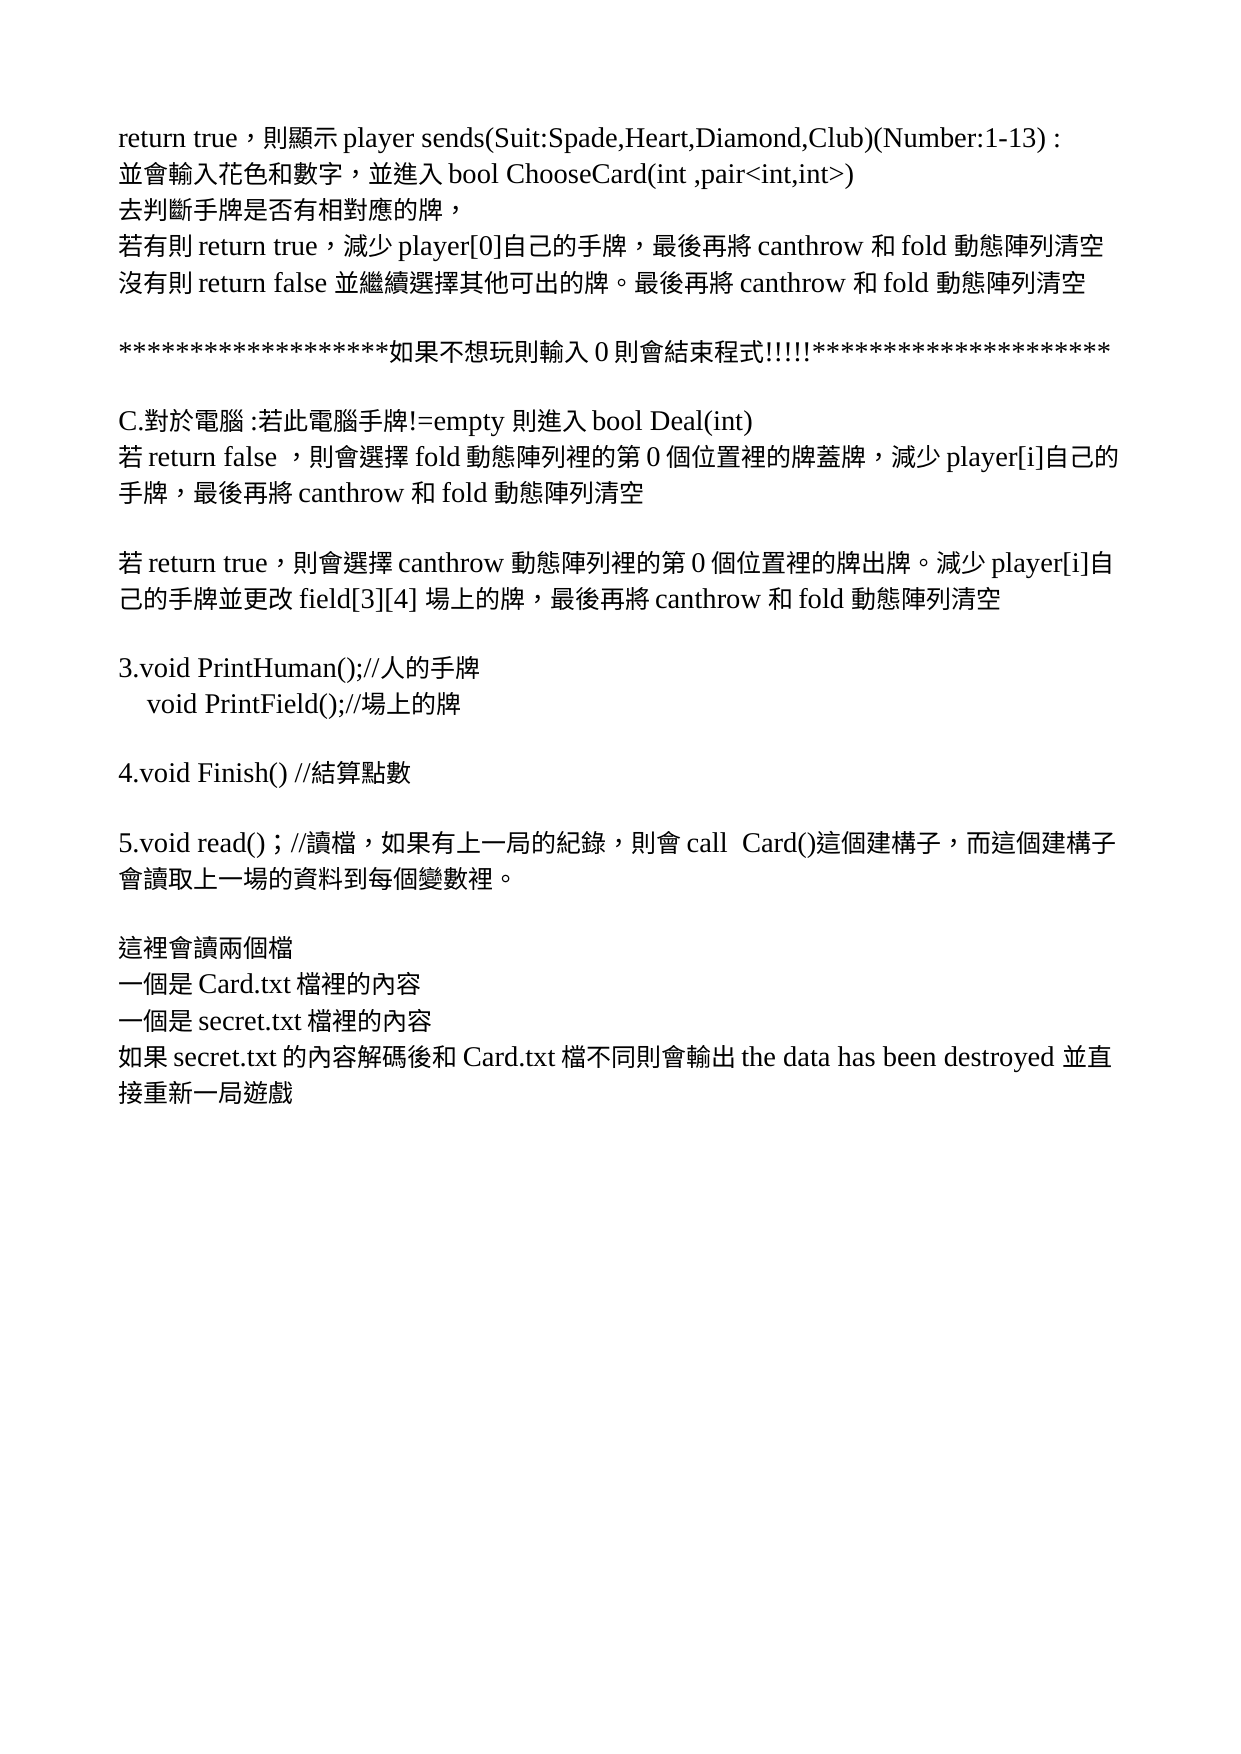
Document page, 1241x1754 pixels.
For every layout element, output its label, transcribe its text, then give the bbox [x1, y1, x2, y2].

text 如果secret.txt的內容解碼後和Card.txt檔不同則會輸出the data has been destroyed 並直接重新一局遊戲 [118, 1037, 1122, 1110]
text 若return true，則會選擇canthrow 動態陣列裡的第0個位置裡的牌出牌。減少player[i]自己的手牌並更改 field[3][4] 場上的牌，最後再將canthrow 和fold 動態陣列清空 [118, 543, 1122, 616]
text 若return false ，則會選擇fold動態陣列裡的第0個位置裡的牌蓋牌，減少player[i]自己的手牌，最後再將canthrow 和fold 動態陣列清空 [118, 438, 1122, 510]
text 沒有則return false 並繼續選擇其他可出的牌。最後再將canthrow 和fold 動態陣列清空 [118, 263, 1122, 299]
text *******************如果不想玩則輸入0則會結束程式!!!!!********************* [118, 332, 1122, 368]
text 若有則return true，減少player[0]自己的手牌，最後再將canthrow 和fold 動態陣列清空 [118, 227, 1122, 263]
text 4.void Finish() //結算點數 [118, 754, 1122, 790]
text void PrintField();//場上的牌 [118, 685, 1122, 721]
text 一個是Card.txt檔裡的內容 [118, 965, 1122, 1001]
text 一個是secret.txt檔裡的內容 [118, 1001, 1122, 1037]
text return true，則顯示player sends(Suit:Spade,Heart,Diamond,Club)(Number:1-13) : [118, 118, 1122, 154]
text C.對於電腦 :若此電腦手牌!=empty 則進入bool Deal(int) [118, 401, 1122, 438]
text 5.void read()；//讀檔，如果有上一局的紀錄，則會call Card()這個建構子，而這個建構子會讀取上一場的資料到每個變數裡。 [118, 823, 1122, 896]
text 去判斷手牌是否有相對應的牌， [118, 191, 1122, 227]
text 這裡會讀兩個檔 [118, 928, 1122, 965]
text 3.void PrintHuman();//人的手牌 [118, 648, 1122, 685]
text 並會輸入花色和數字，並進入bool ChooseCard(int ,pair<int,int>) [118, 154, 1122, 191]
